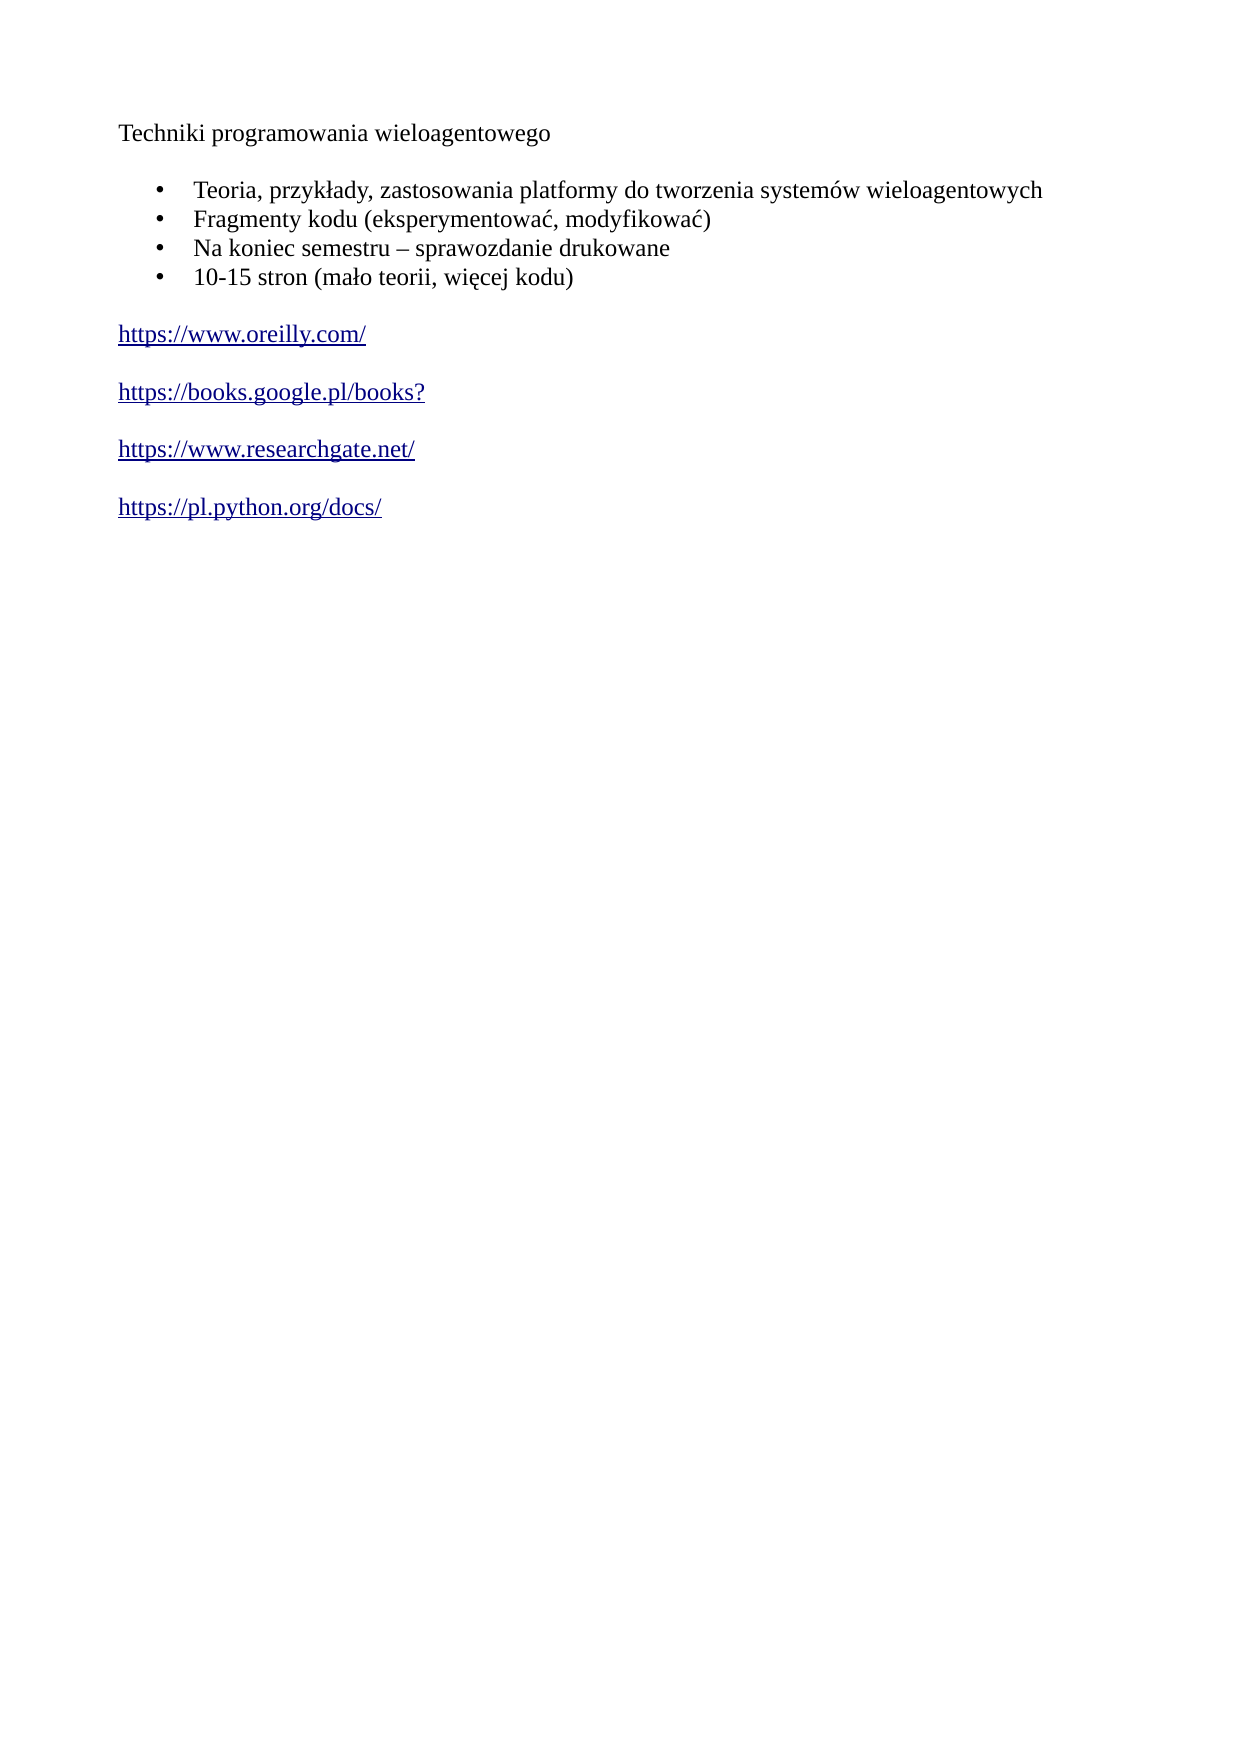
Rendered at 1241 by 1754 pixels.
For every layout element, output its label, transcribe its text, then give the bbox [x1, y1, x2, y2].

list Na koniec semestru – sprawozdanie drukowane [156, 233, 1122, 262]
text Techniki programowania wieloagentowego [118, 118, 1122, 147]
text https://pl.python.org/docs/ [118, 492, 1122, 521]
text https://www.researchgate.net/ [118, 434, 1122, 463]
list 10-15 stron (mało teorii, więcej kodu) [156, 262, 1122, 291]
list Teoria, przykłady, zastosowania platformy do tworzenia systemów wieloagentowych [156, 176, 1122, 204]
list Fragmenty kodu (eksperymentować, modyfikować) [156, 204, 1122, 233]
text https://www.oreilly.com/ [118, 319, 1122, 348]
text https://books.google.pl/books? [118, 377, 1122, 406]
